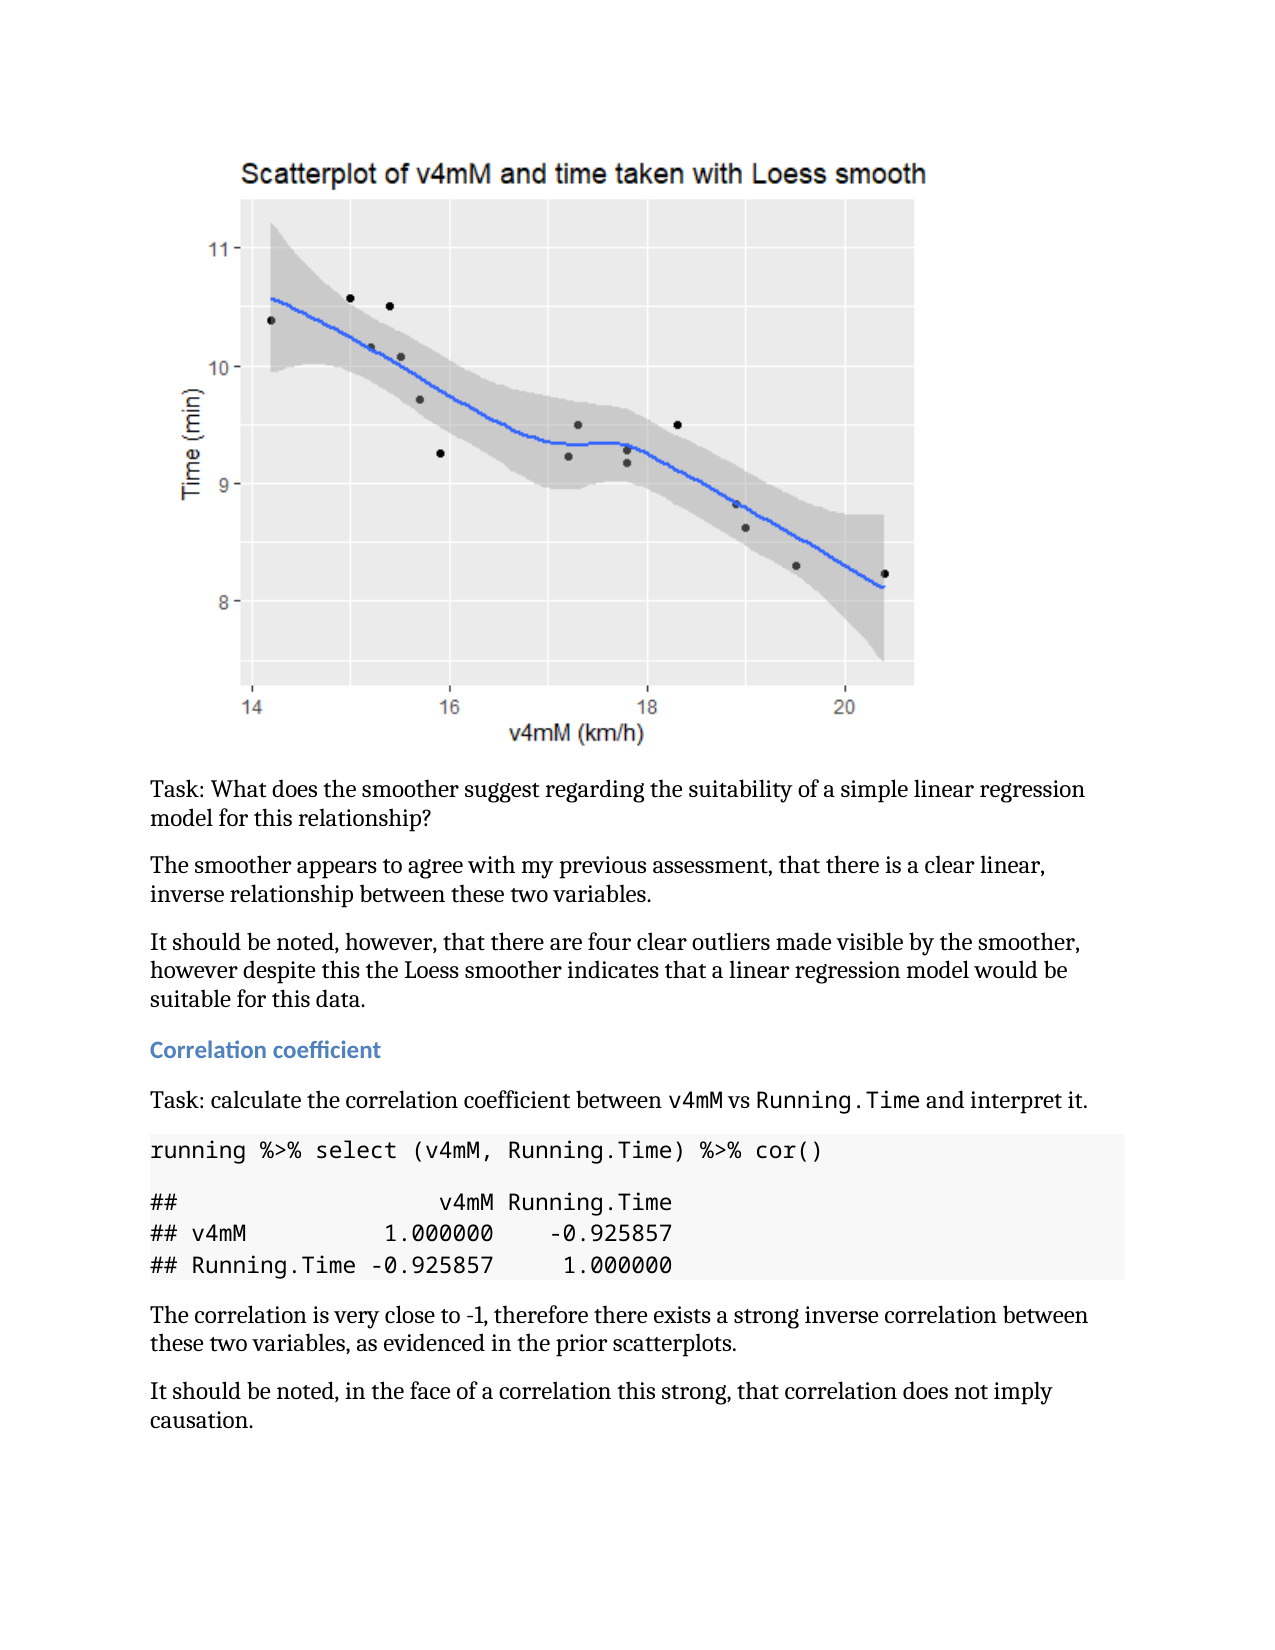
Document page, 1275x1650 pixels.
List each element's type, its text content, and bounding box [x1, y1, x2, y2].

text Task: What does the smoother suggest regarding the suitability of a simple linear regression model for this relationship? [150, 775, 1125, 833]
text running %>% select (v4mM, Running.Time) %>% cor() [824, 1134, 1125, 1165]
subtitle Correlation coefficient [150, 1035, 1125, 1065]
text The correlation is very close to -1, therefore there exists a strong inverse correlation between these two variables, as evidenced in the prior scatterplots. [150, 1301, 1125, 1358]
text It should be noted, however, that there are four clear outliers made visible by the smoother, however despite this the Loess smoother indicates that a linear regression model would be suitable for this data. [150, 928, 1125, 1014]
text It should be noted, in the face of a correlation this strong, that correlation does not imply causation. [150, 1377, 1125, 1434]
text ## v4mM Running.Time ## v4mM 1.000000 -0.925857 ## Running.Time -0.925857 1.000000 [150, 1186, 1125, 1280]
text Task: calculate the correlation coefficient between v4mM vs Running.Time and interpret it. [150, 1084, 1125, 1115]
text The smoother appears to agree with my previous assessment, that there is a clear linear, inverse relationship between these two variables. [150, 851, 1125, 909]
picture [168, 150, 927, 757]
